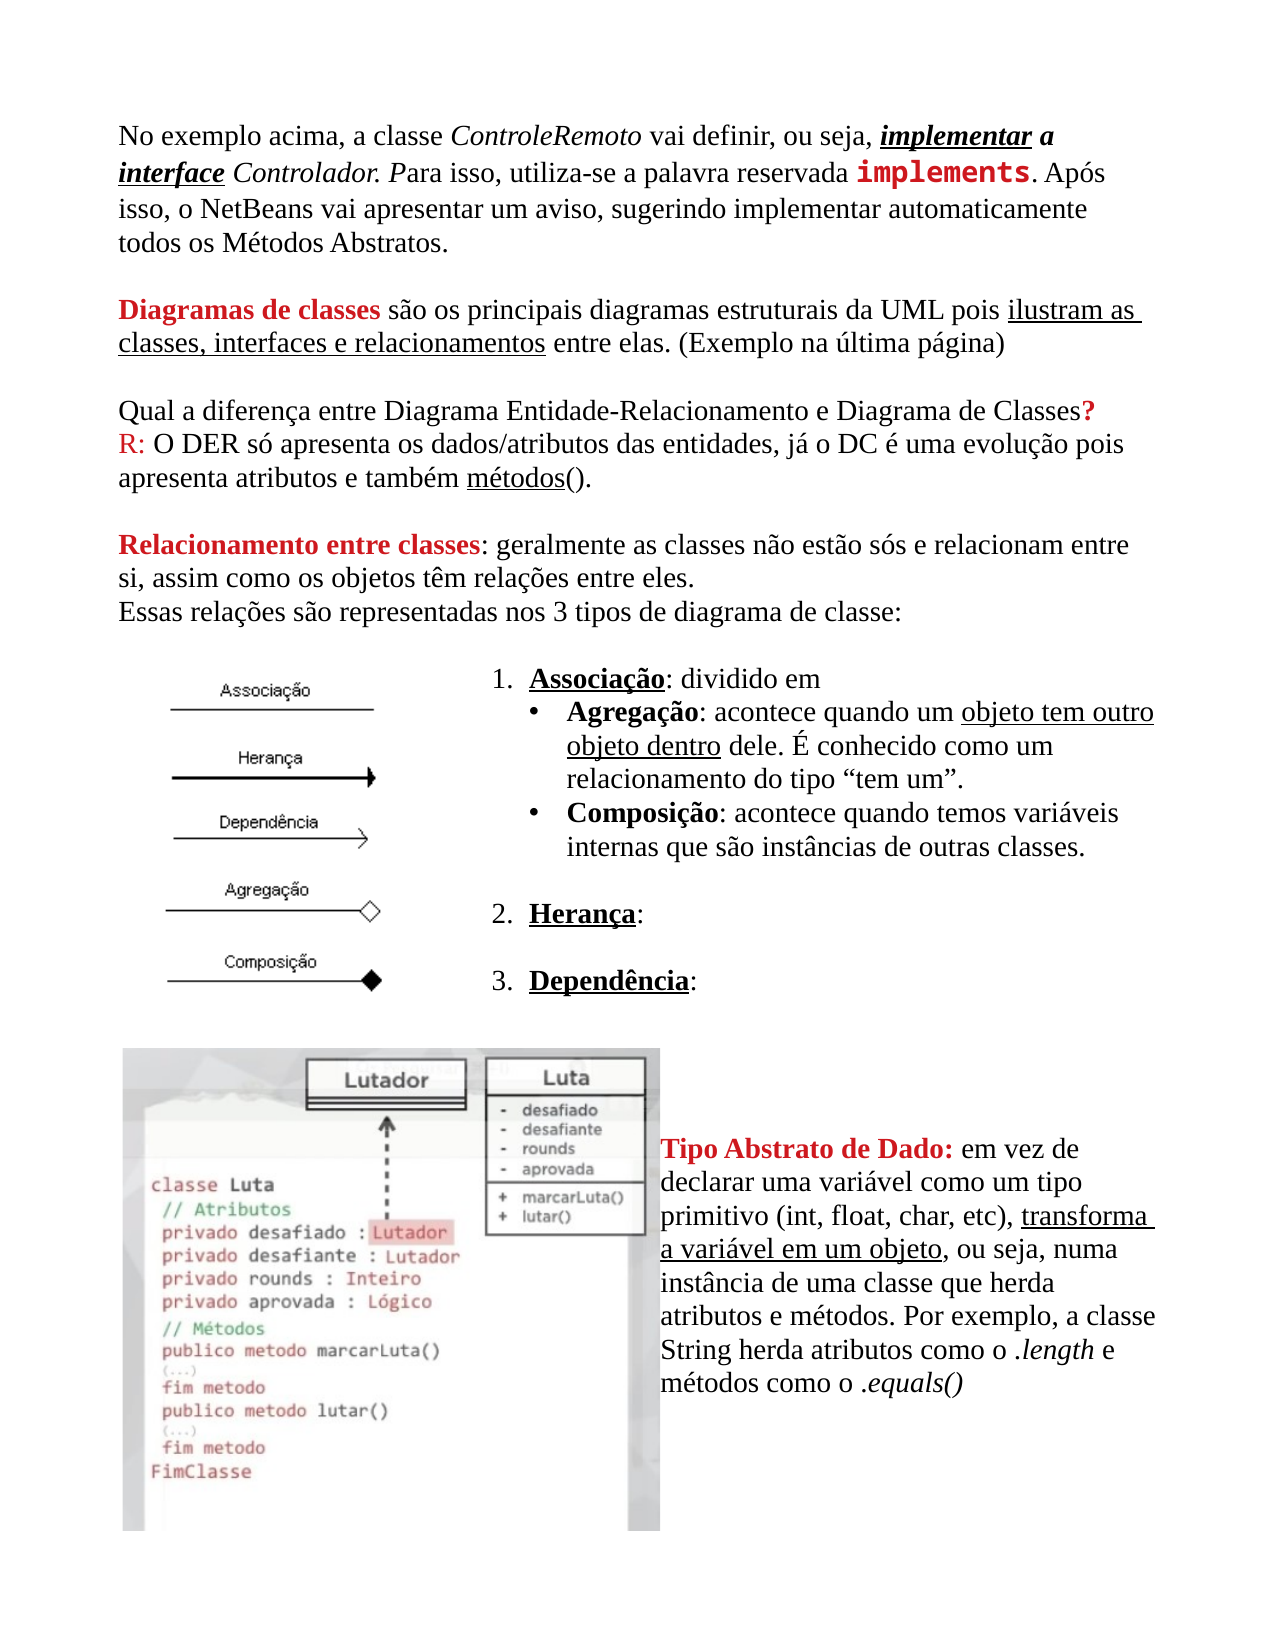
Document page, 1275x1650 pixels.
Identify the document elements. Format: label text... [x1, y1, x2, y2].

text Tipo Abstrato de Dado: em vez de declarar uma variável como um tipo primitivo (int, float, char, etc), transforma a variável em um objeto, ou seja, numa instância de uma classe que herda atributos e métodos. Por exemplo, a classe String herda atributos como o .length e métodos como o .equals() [661, 1131, 1157, 1399]
text R: O DER só apresenta os dados/atributos das entidades, já o DC é uma evolução pois apresenta atributos e também métodos(). [118, 426, 1157, 493]
list Herança: [454, 896, 1157, 963]
list Dependência: [454, 963, 1157, 997]
picture [130, 671, 454, 1034]
text Diagramas de classes são os principais diagramas estruturais da UML pois ilustram as classes, interfaces e relacionamentos entre elas. (Exemplo na última página) [118, 292, 1157, 359]
picture [122, 1048, 661, 1531]
text No exemplo acima, a classe ControleRemoto vai definir, ou seja, implementar a interface Controlador. Para isso, utiliza-se a palavra reservada implements. Após isso, o NetBeans vai apresentar um aviso, sugerindo implementar automaticamente todos os Métodos Abstratos. [118, 118, 1157, 258]
list Associação: dividido em [156, 661, 1157, 694]
list Composição: acontece quando temos variáveis internas que são instâncias de outras classes. [454, 795, 1157, 896]
list Agregação: acontece quando um objeto tem outro objeto dentro dele. É conhecido como um relacionamento do tipo “tem um”. [454, 694, 1157, 795]
text Relacionamento entre classes: geralmente as classes não estão sós e relacionam entre si, assim como os objetos têm relações entre eles. Essas relações são representadas nos 3 tipos de diagrama de classe: [118, 527, 1157, 627]
text Qual a diferença entre Diagrama Entidade-Relacionamento e Diagrama de Classes? [118, 393, 1181, 426]
